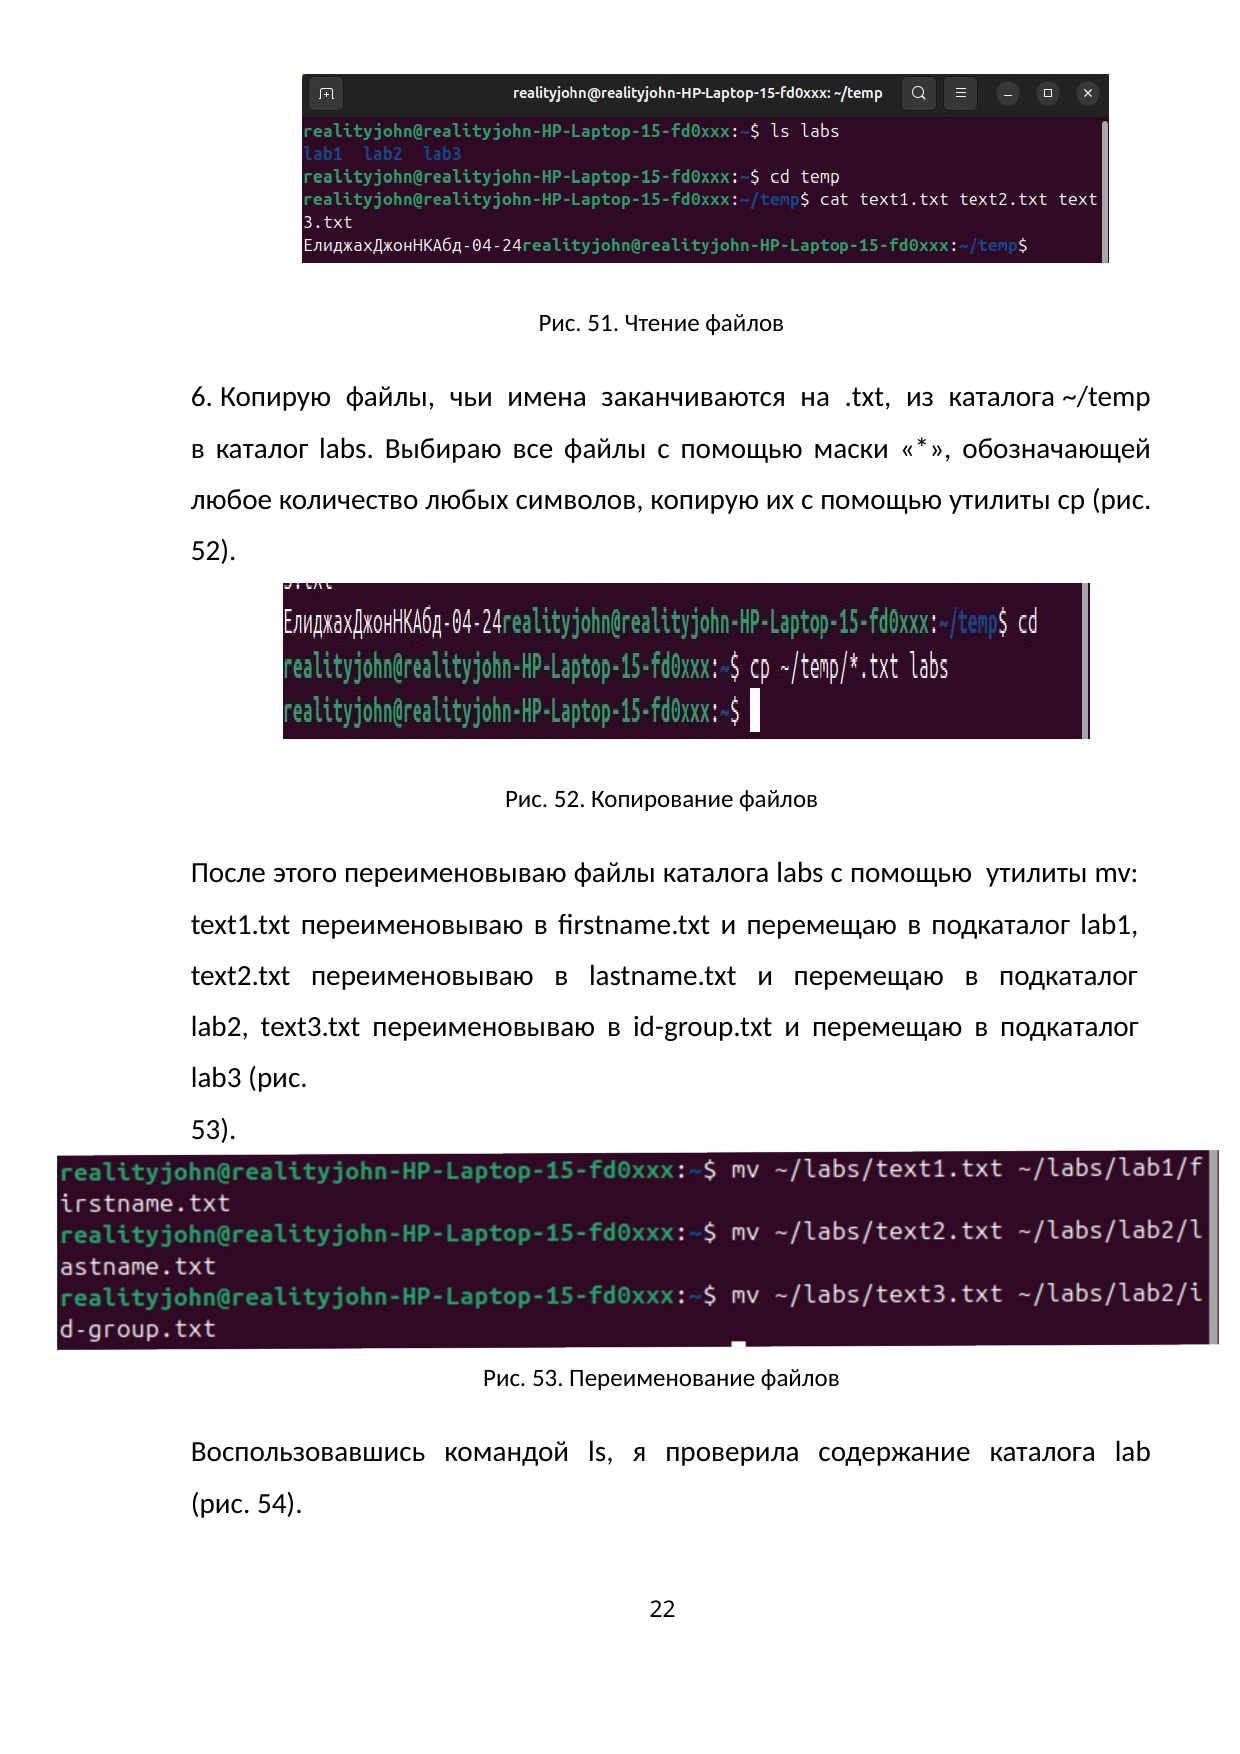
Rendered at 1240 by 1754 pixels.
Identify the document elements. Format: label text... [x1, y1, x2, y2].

text 6. Копирую файлы, чьи имена заканчиваются на .txt, из каталога ~/temp в каталог labs. Выбираю все файлы с помощью маски «*», обозначающей любое количество любых символов, копирую их с помощью утилиты cp (рис. 52). [191, 378, 1152, 568]
text Рис. 53. Переименование файлов [177, 1362, 1151, 1393]
text После этого переименовываю файлы каталога labs с помощью утилиты mv: text1.txt переименовываю в firstname.txt и перемещаю в подкаталог lab1, text2.txt переименовываю в lastname.txt и перемещаю в подкаталог lab2, text3.txt переименовываю в id-group.txt и перемещаю в подкаталог lab3 (рис. [191, 854, 1139, 1095]
text 53). [191, 1111, 1152, 1147]
text Рис. 52. Копирование файлов [177, 783, 1151, 814]
text Рис. 51. Чтение файлов [177, 307, 1151, 338]
text Воспользовавшись командой ls, я проверила содержание каталога lab (рис. 54). [191, 1433, 1152, 1520]
